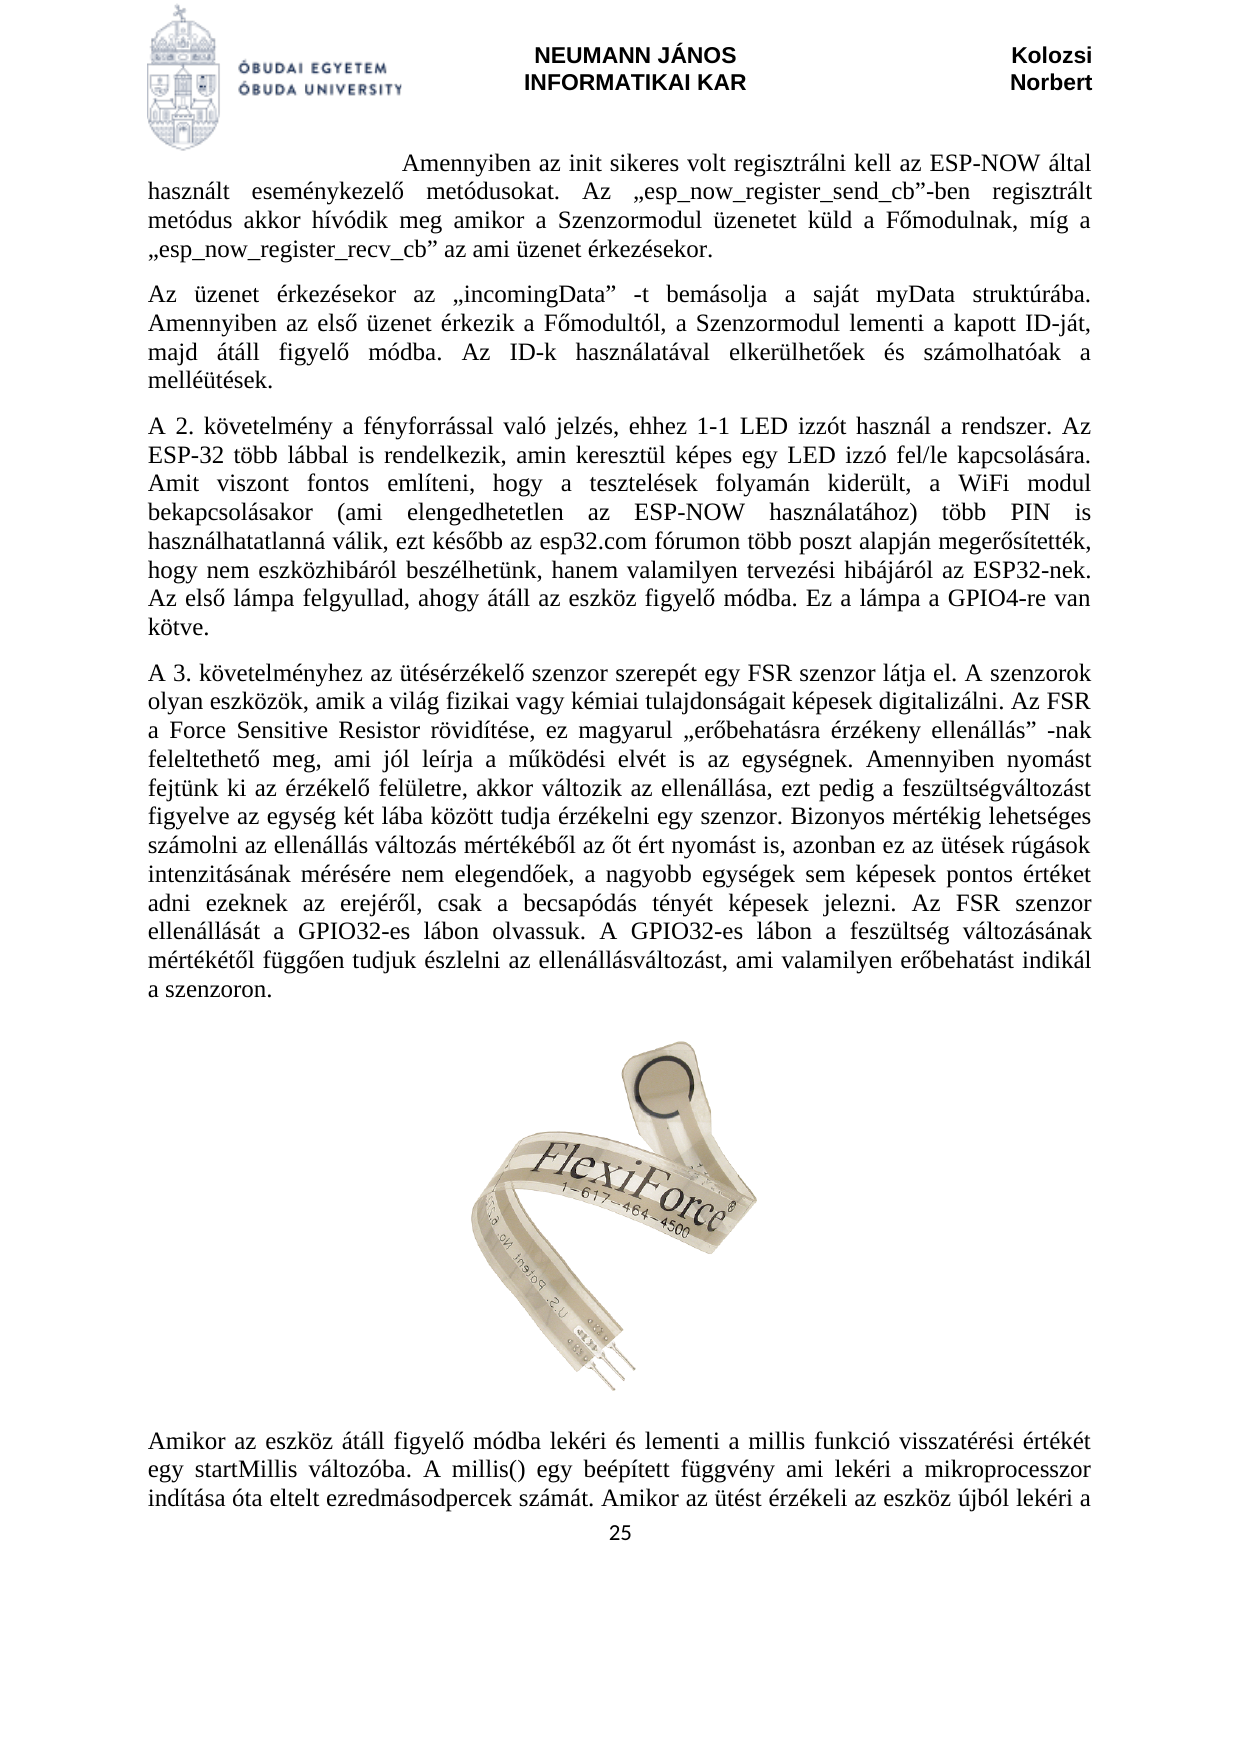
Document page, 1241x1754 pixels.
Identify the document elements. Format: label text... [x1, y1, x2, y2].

text Amennyiben az init sikeres volt regisztrálni kell az ESP-NOW által használt eseménykezelő metódusokat. Az „esp_now_register_send_cb”-ben regisztrált metódus akkor hívódik meg amikor a Szenzormodul üzenetet küld a Főmodulnak, míg a „esp_now_register_recv_cb” az ami üzenet érkezésekor. [148, 148, 1092, 263]
text Az üzenet érkezésekor az „incomingData” -t bemásolja a saját myData struktúrába. Amennyiben az első üzenet érkezik a Főmodultól, a Szenzormodul lementi a kapott ID-ját, majd átáll figyelő módba. Az ID-k használatával elkerülhetőek és számolhatóak a melléütések. [148, 279, 1092, 394]
text Amikor az eszköz átáll figyelő módba lekéri és lementi a millis funkció visszatérési értékét egy startMillis változóba. A millis() egy beépített függvény ami lekéri a mikroprocesszor indítása óta eltelt ezredmásodpercek számát. Amikor az ütést érzékeli az eszköz újból lekéri a [148, 1426, 1092, 1512]
text A 3. követelményhez az ütésérzékelő szenzor szerepét egy FSR szenzor látja el. A szenzorok olyan eszközök, amik a világ fizikai vagy kémiai tulajdonságait képesek digitalizálni. Az FSR a Force Sensitive Resistor rövidítése, ez magyarul „erőbehatásra érzékeny ellenállás” -nak feleltethető meg, ami jól leírja a működési elvét is az egységnek. Amennyiben nyomást fejtünk ki az érzékelő felületre, akkor változik az ellenállása, ezt pedig a feszültségváltozást figyelve az egység két lába között tudja érzékelni egy szenzor. Bizonyos mértékig lehetséges számolni az ellenállás változás mértékéből az őt ért nyomást is, azonban ez az ütések rúgások intenzitásának mérésére nem elegendőek, a nagyobb egységek sem képesek pontos értéket adni ezeknek az erejéről, csak a becsapódás tényét képesek jelezni. Az FSR szenzor ellenállását a GPIO32-es lábon olvassuk. A GPIO32-es lábon a feszültség változásának mértékétől függően tudjuk észlelni az ellenállásváltozást, ami valamilyen erőbehatást indikál a szenzoron. [148, 658, 1092, 1003]
text A 2. követelmény a fényforrással való jelzés, ehhez 1-1 LED izzót használ a rendszer. Az ESP-32 több lábbal is rendelkezik, amin keresztül képes egy LED izzó fel/le kapcsolására. Amit viszont fontos említeni, hogy a tesztelések folyamán kiderült, a WiFi modul bekapcsolásakor (ami elengedhetetlen az ESP-NOW használatához) több PIN is használhatatlanná válik, ezt később az esp32.com fórumon több poszt alapján megerősítették, hogy nem eszközhibáról beszélhetünk, hanem valamilyen tervezési hibájáról az ESP32-nek. Az első lámpa felgyullad, ahogy átáll az eszköz figyelő módba. Ez a lámpa a GPIO4-re van kötve. [148, 411, 1092, 641]
